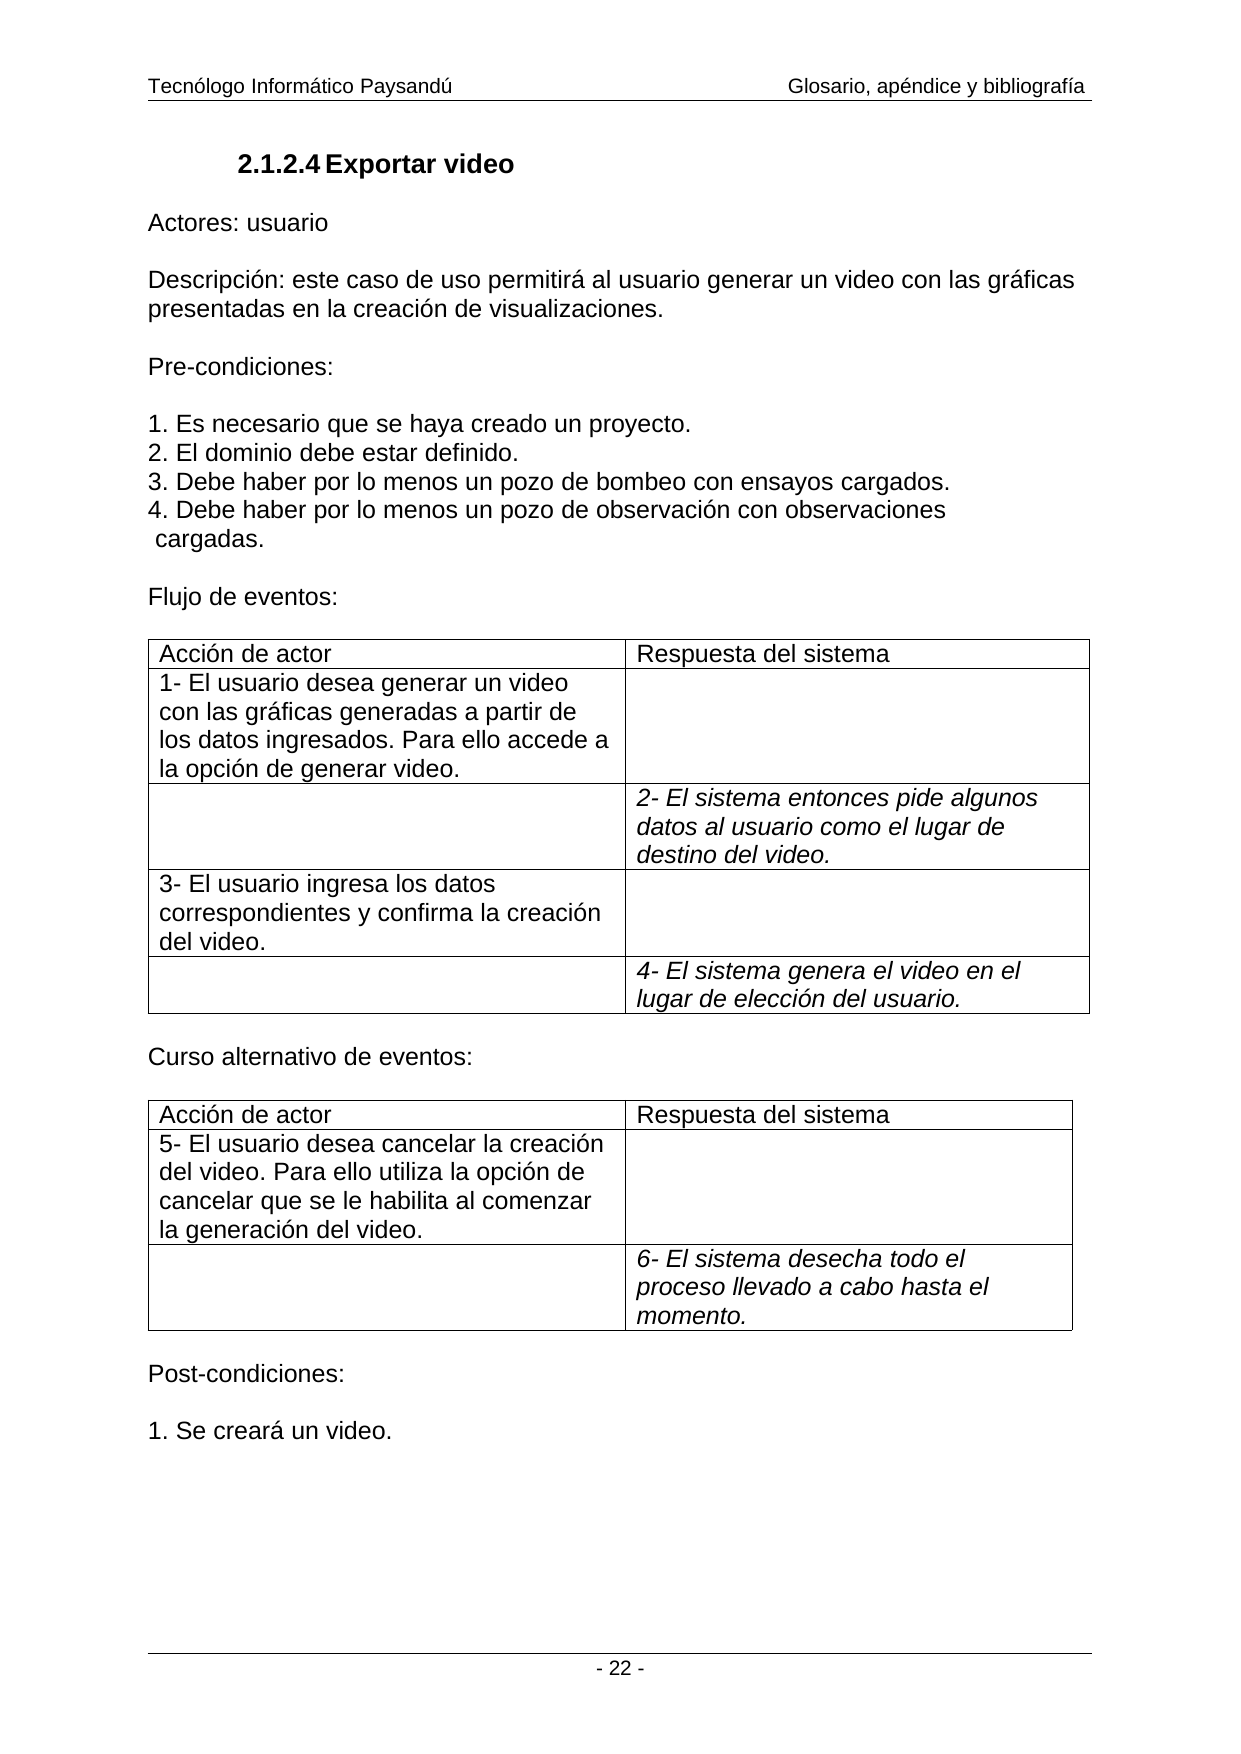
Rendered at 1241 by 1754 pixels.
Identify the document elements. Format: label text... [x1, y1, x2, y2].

table_header Respuesta del sistema [626, 1101, 1072, 1128]
table_cell [149, 1245, 625, 1330]
text 1. Es necesario que se haya creado un proyecto. [148, 409, 1092, 438]
table_cell 4- El sistema genera el video en el lugar de elección del usuario. [626, 957, 1089, 1013]
table_cell 1- El usuario desea generar un video con las gráficas generadas a partir de los datos ingresados. Para ello accede a la opción de generar video. [149, 669, 625, 783]
text Post-condiciones: [148, 1359, 1092, 1387]
table_header Respuesta del sistema [626, 640, 1089, 668]
text 1. Se creará un video. [148, 1416, 1092, 1445]
text 2. El dominio debe estar definido. [148, 438, 1092, 466]
text Descripción: este caso de uso permitirá al usuario generar un video con las gráficas presentadas en la creación de visualizaciones. [148, 265, 1092, 323]
text 4. Debe haber por lo menos un pozo de observación con observaciones [148, 495, 1092, 524]
table_header Acción de actor [149, 1101, 625, 1128]
subtitle Exportar video [237, 148, 1092, 179]
table_header Acción de actor [149, 640, 625, 668]
text Pre-condiciones: [148, 351, 1092, 380]
table_cell [149, 957, 625, 1013]
table_cell 2- El sistema entonces pide algunos datos al usuario como el lugar de destino del video. [626, 784, 1089, 869]
table_cell 6- El sistema desecha todo el proceso llevado a cabo hasta el momento. [626, 1245, 1072, 1330]
text Curso alternativo de eventos: [148, 1042, 1092, 1071]
text 3. Debe haber por lo menos un pozo de bombeo con ensayos cargados. [148, 466, 1092, 495]
table_cell [626, 669, 1089, 783]
text cargadas. [148, 524, 1092, 553]
table_cell 5- El usuario desea cancelar la creación del video. Para ello utiliza la opción de cancelar que se le habilita al comenzar la generación del video. [149, 1130, 625, 1243]
text Flujo de eventos: [148, 581, 1092, 610]
table_cell [626, 1130, 1072, 1243]
table_cell 3- El usuario ingresa los datos correspondientes y confirma la creación del video. [149, 870, 625, 956]
text Actores: usuario [148, 208, 1092, 236]
table_cell [149, 784, 625, 869]
table_cell [626, 870, 1089, 956]
